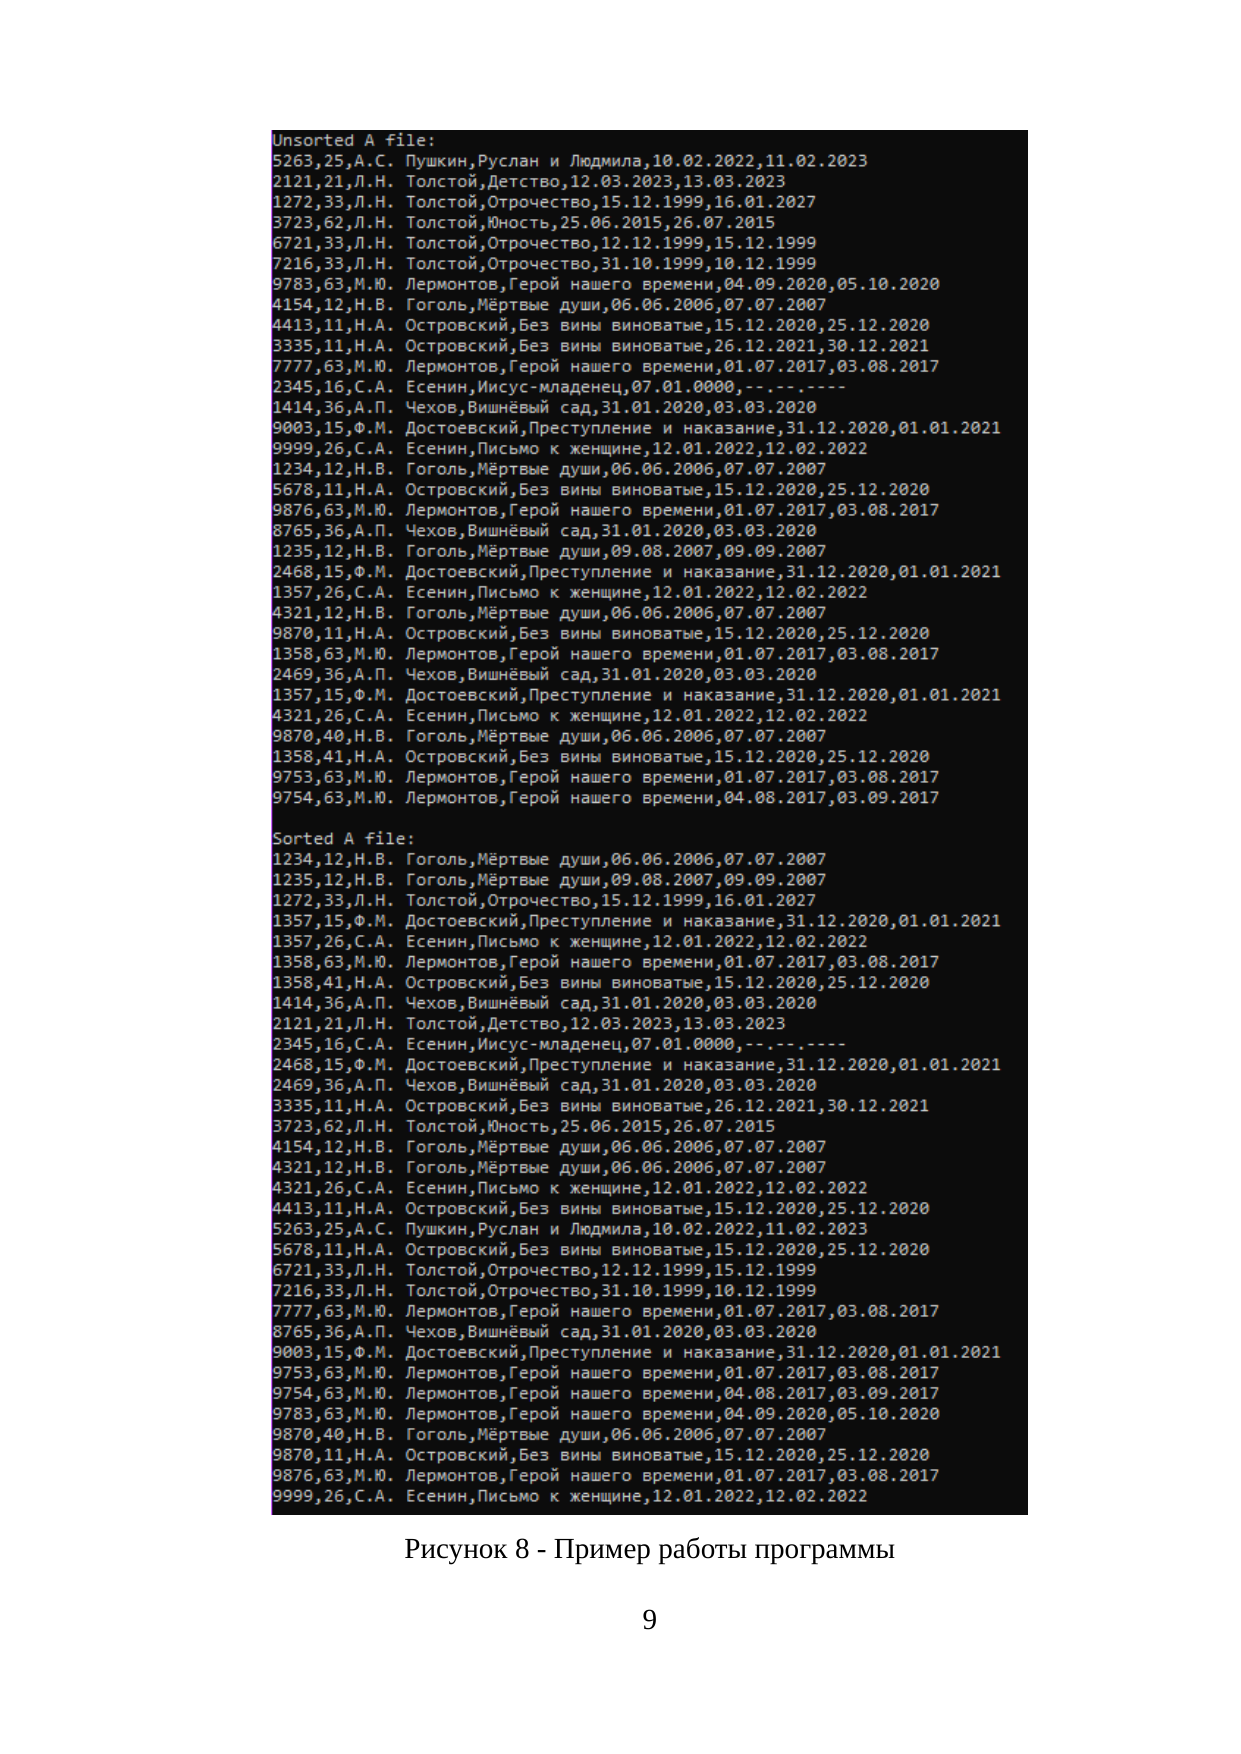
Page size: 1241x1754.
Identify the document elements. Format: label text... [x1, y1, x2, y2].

text Рисунок 8 - Пример работы программы [271, 1515, 1028, 1565]
picture [271, 130, 1028, 1515]
